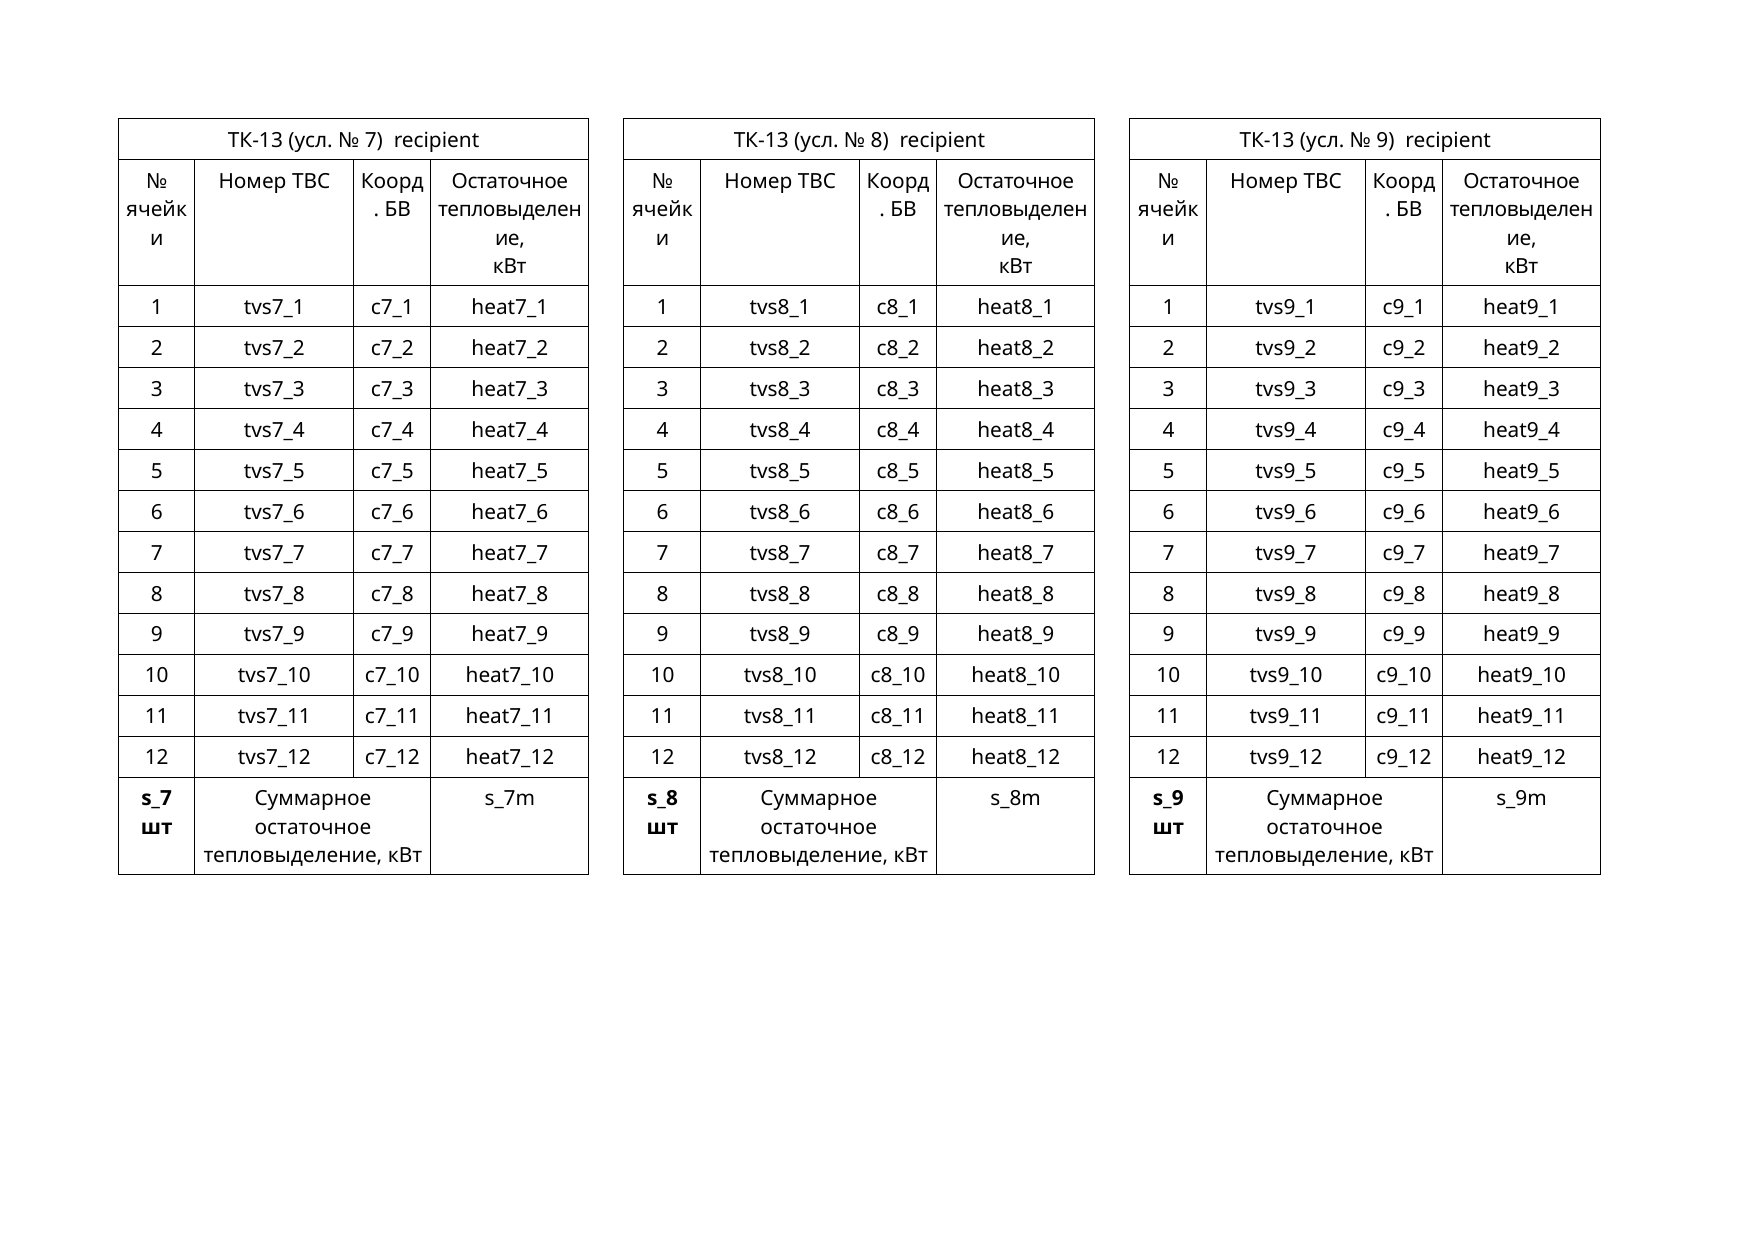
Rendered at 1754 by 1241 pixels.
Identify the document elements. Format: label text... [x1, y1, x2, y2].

table_cell heat8_10 [937, 655, 1094, 695]
table_cell c7_8 [354, 573, 430, 613]
table_cell c7_1 [354, 286, 430, 326]
table_cell 1 [119, 286, 194, 326]
table_cell c9_6 [1366, 491, 1442, 531]
table_cell Остаточное тепловыделение, кВт [937, 160, 1094, 285]
table_cell tvs9_1 [1207, 286, 1365, 326]
table_cell 9 [1130, 614, 1206, 654]
table_cell Номер ТВС [195, 160, 353, 285]
table_cell heat7_1 [431, 286, 588, 326]
table_cell tvs7_7 [195, 532, 353, 572]
table_cell tvs9_8 [1207, 573, 1365, 613]
table_cell c7_2 [354, 327, 430, 367]
table_cell c8_12 [860, 737, 936, 777]
table_cell Номер ТВС [1207, 160, 1365, 285]
table_cell tvs7_12 [195, 737, 353, 777]
table_cell c9_4 [1366, 409, 1442, 449]
table_cell tvs9_2 [1207, 327, 1365, 367]
table_cell Коорд. БВ [1366, 160, 1442, 285]
table_cell 12 [119, 737, 194, 777]
table_cell heat7_7 [431, 532, 588, 572]
table_cell № ячейки [119, 160, 194, 285]
table_cell 8 [1130, 573, 1206, 613]
table_cell heat7_11 [431, 696, 588, 736]
table_cell Остаточное тепловыделение, кВт [431, 160, 588, 285]
table_cell c9_11 [1366, 696, 1442, 736]
table_cell 3 [119, 368, 194, 408]
table_header ТК-13 (усл. № 8) recipient [624, 119, 1094, 159]
table_cell heat8_11 [937, 696, 1094, 736]
table_cell № ячейки [1130, 160, 1206, 285]
table_cell 11 [1130, 696, 1206, 736]
table_cell c8_2 [860, 327, 936, 367]
table_cell heat8_8 [937, 573, 1094, 613]
table_cell heat9_3 [1443, 368, 1600, 408]
table_cell tvs9_6 [1207, 491, 1365, 531]
table_cell c7_3 [354, 368, 430, 408]
table_cell 1 [624, 286, 700, 326]
table_cell c9_7 [1366, 532, 1442, 572]
table_cell c8_3 [860, 368, 936, 408]
table_cell tvs9_12 [1207, 737, 1365, 777]
table_cell 3 [624, 368, 700, 408]
table_cell tvs7_11 [195, 696, 353, 736]
table_cell tvs9_9 [1207, 614, 1365, 654]
table_cell heat9_2 [1443, 327, 1600, 367]
table_cell s_8m [937, 778, 1094, 874]
table_cell № ячейки [624, 160, 700, 285]
table_cell heat8_7 [937, 532, 1094, 572]
table_cell c9_1 [1366, 286, 1442, 326]
table_cell 4 [624, 409, 700, 449]
table_cell s_8 шт [624, 778, 700, 874]
table_cell heat7_6 [431, 491, 588, 531]
table_cell 9 [624, 614, 700, 654]
table_cell c8_9 [860, 614, 936, 654]
table_cell 3 [1130, 368, 1206, 408]
table_cell c8_6 [860, 491, 936, 531]
table_cell c9_5 [1366, 450, 1442, 490]
table_cell heat7_10 [431, 655, 588, 695]
table_cell 5 [119, 450, 194, 490]
table_cell heat7_2 [431, 327, 588, 367]
table_cell tvs8_1 [701, 286, 859, 326]
table_cell c9_12 [1366, 737, 1442, 777]
table_cell 10 [1130, 655, 1206, 695]
table_cell tvs7_8 [195, 573, 353, 613]
table_cell c8_10 [860, 655, 936, 695]
table_cell s_7m [431, 778, 588, 874]
table_cell c9_9 [1366, 614, 1442, 654]
table_cell c8_11 [860, 696, 936, 736]
table_cell 10 [119, 655, 194, 695]
table_cell 2 [119, 327, 194, 367]
table_cell 6 [624, 491, 700, 531]
table_cell 11 [624, 696, 700, 736]
table_cell 4 [1130, 409, 1206, 449]
table_cell heat9_9 [1443, 614, 1600, 654]
table_cell s_9 шт [1130, 778, 1206, 874]
table_cell heat9_12 [1443, 737, 1600, 777]
table_cell tvs8_5 [701, 450, 859, 490]
table_cell tvs8_3 [701, 368, 859, 408]
table_cell heat8_6 [937, 491, 1094, 531]
table_cell c8_7 [860, 532, 936, 572]
table_cell c8_4 [860, 409, 936, 449]
table_cell heat9_1 [1443, 286, 1600, 326]
table_cell 12 [1130, 737, 1206, 777]
table_cell 5 [624, 450, 700, 490]
table_cell c9_8 [1366, 573, 1442, 613]
table_cell tvs9_11 [1207, 696, 1365, 736]
table_cell c7_10 [354, 655, 430, 695]
table_cell 10 [624, 655, 700, 695]
table_cell c9_3 [1366, 368, 1442, 408]
table_cell tvs8_2 [701, 327, 859, 367]
table_cell heat7_5 [431, 450, 588, 490]
table_cell c9_2 [1366, 327, 1442, 367]
table_cell tvs9_10 [1207, 655, 1365, 695]
table_cell Суммарное остаточное тепловыделение, кВт [195, 778, 430, 874]
table_cell 9 [119, 614, 194, 654]
table_cell heat8_5 [937, 450, 1094, 490]
table_cell s_7 шт [119, 778, 194, 874]
table_cell heat9_11 [1443, 696, 1600, 736]
table_cell heat7_3 [431, 368, 588, 408]
table_cell c8_1 [860, 286, 936, 326]
table_cell heat8_12 [937, 737, 1094, 777]
table_cell 7 [1130, 532, 1206, 572]
table_cell c7_7 [354, 532, 430, 572]
table_cell tvs7_6 [195, 491, 353, 531]
table_cell 2 [1130, 327, 1206, 367]
table_cell tvs9_7 [1207, 532, 1365, 572]
table_cell 6 [1130, 491, 1206, 531]
table_cell heat8_1 [937, 286, 1094, 326]
table_cell tvs9_4 [1207, 409, 1365, 449]
table_cell tvs8_4 [701, 409, 859, 449]
table_cell c7_9 [354, 614, 430, 654]
table_cell c8_5 [860, 450, 936, 490]
table_cell 1 [1130, 286, 1206, 326]
table_cell heat9_4 [1443, 409, 1600, 449]
table_cell heat9_10 [1443, 655, 1600, 695]
table_cell Остаточное тепловыделение, кВт [1443, 160, 1600, 285]
table_cell tvs8_6 [701, 491, 859, 531]
table_cell heat7_4 [431, 409, 588, 449]
table_cell heat9_5 [1443, 450, 1600, 490]
table_cell 6 [119, 491, 194, 531]
table_cell tvs7_5 [195, 450, 353, 490]
table_cell Коорд. БВ [354, 160, 430, 285]
table_cell heat8_2 [937, 327, 1094, 367]
table_cell 8 [119, 573, 194, 613]
table_cell heat7_9 [431, 614, 588, 654]
table_cell 11 [119, 696, 194, 736]
table_cell tvs8_9 [701, 614, 859, 654]
table_cell c7_6 [354, 491, 430, 531]
table_cell c7_11 [354, 696, 430, 736]
table_cell tvs7_3 [195, 368, 353, 408]
table_cell 7 [119, 532, 194, 572]
table_cell tvs8_10 [701, 655, 859, 695]
table_cell tvs7_4 [195, 409, 353, 449]
table_header ТК-13 (усл. № 9) recipient [1130, 119, 1600, 159]
table_cell 7 [624, 532, 700, 572]
table_cell tvs7_1 [195, 286, 353, 326]
table_header ТК-13 (усл. № 7) recipient [119, 119, 588, 159]
table_cell 4 [119, 409, 194, 449]
table_cell 12 [624, 737, 700, 777]
table_cell heat9_8 [1443, 573, 1600, 613]
table_cell 2 [624, 327, 700, 367]
table_cell 5 [1130, 450, 1206, 490]
table_cell tvs8_11 [701, 696, 859, 736]
table_cell c7_4 [354, 409, 430, 449]
table_cell c7_5 [354, 450, 430, 490]
table_cell Номер ТВС [701, 160, 859, 285]
table_cell c8_8 [860, 573, 936, 613]
table_cell tvs7_9 [195, 614, 353, 654]
table_cell c7_12 [354, 737, 430, 777]
table_cell tvs8_8 [701, 573, 859, 613]
table_cell s_9m [1443, 778, 1600, 874]
table_cell heat7_8 [431, 573, 588, 613]
table_cell Коорд. БВ [860, 160, 936, 285]
table_cell heat9_7 [1443, 532, 1600, 572]
table_cell tvs8_12 [701, 737, 859, 777]
table_cell tvs9_5 [1207, 450, 1365, 490]
table_cell heat8_4 [937, 409, 1094, 449]
table_cell Суммарное остаточное тепловыделение, кВт [1207, 778, 1442, 874]
table_cell 8 [624, 573, 700, 613]
table_cell tvs8_7 [701, 532, 859, 572]
table_cell heat7_12 [431, 737, 588, 777]
table_cell heat9_6 [1443, 491, 1600, 531]
table_cell heat8_9 [937, 614, 1094, 654]
table_cell c9_10 [1366, 655, 1442, 695]
table_cell tvs7_10 [195, 655, 353, 695]
table_cell tvs7_2 [195, 327, 353, 367]
table_cell heat8_3 [937, 368, 1094, 408]
table_cell tvs9_3 [1207, 368, 1365, 408]
table_cell Суммарное остаточное тепловыделение, кВт [701, 778, 936, 874]
